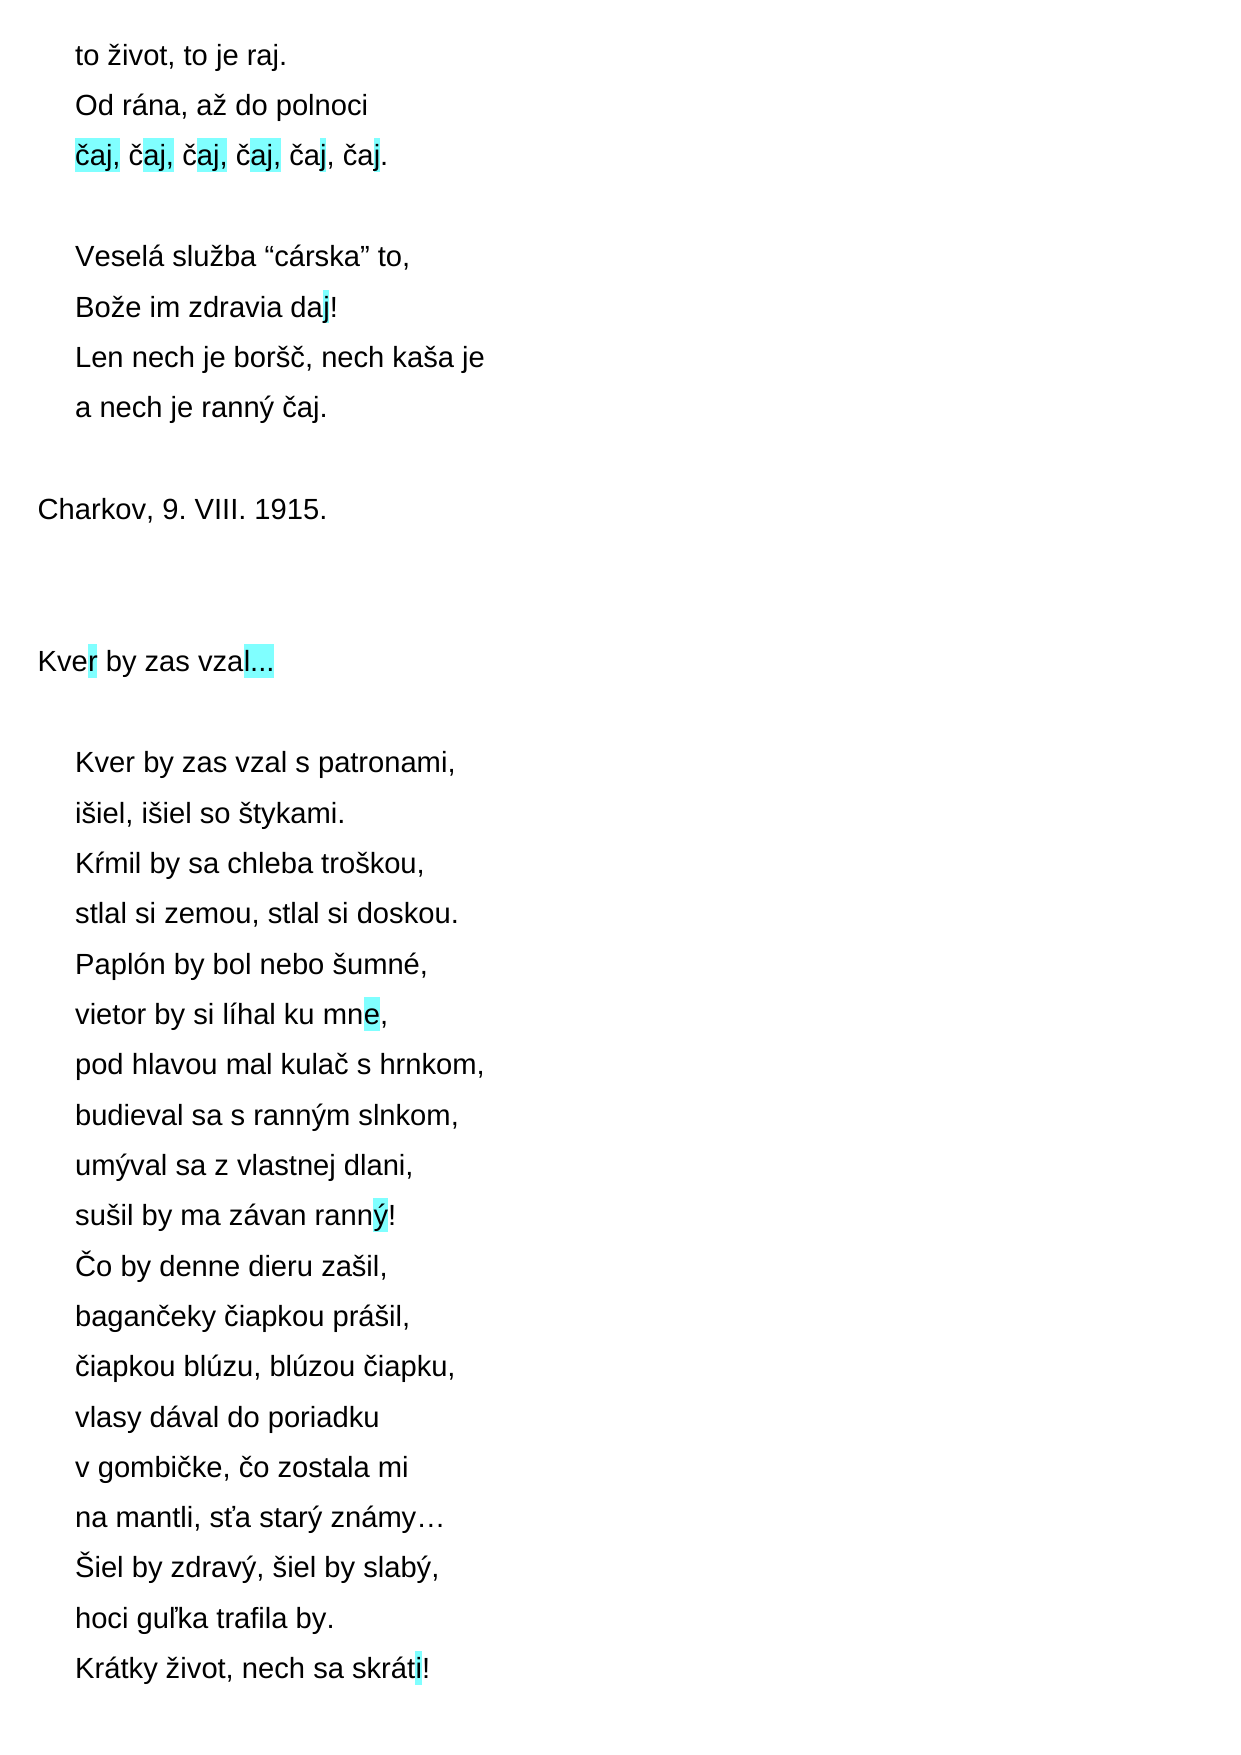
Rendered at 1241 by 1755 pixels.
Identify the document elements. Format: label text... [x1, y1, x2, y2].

text hoci guľka trafila by. [37, 1601, 1136, 1634]
text Krátky život, nech sa skráti! [37, 1651, 1136, 1685]
text na mantli, sťa starý známy… [37, 1500, 1136, 1534]
text Charkov, 9. VIII. 1915. [37, 492, 1136, 525]
text Kŕmil by sa chleba troškou, [37, 846, 1136, 880]
text sušil by ma závan ranný! [37, 1198, 1136, 1232]
text Len nech je boršč, nech kaša je [37, 340, 1136, 374]
text vlasy dával do poriadku [37, 1399, 1136, 1433]
text Od rána, až do polnoci [37, 88, 1136, 121]
text stlal si zemou, stlal si doskou. [37, 896, 1136, 930]
text Bože im zdravia daj! [37, 290, 1136, 323]
text budieval sa s ranným slnkom, [37, 1098, 1136, 1131]
text pod hlavou mal kulač s hrnkom, [37, 1047, 1136, 1081]
text Šiel by zdravý, šiel by slabý, [37, 1551, 1136, 1584]
text Kver by zas vzal s patronami, [37, 746, 1136, 779]
text vietor by si líhal ku mne, [37, 997, 1136, 1031]
text čaj, čaj, čaj, čaj, čaj, čaj. [37, 138, 1136, 172]
text Veselá služba “cárska” to, [37, 239, 1136, 273]
text to život, to je raj. [37, 37, 1136, 71]
text a nech je ranný čaj. [37, 390, 1136, 424]
text v gombičke, čo zostala mi [37, 1450, 1136, 1483]
text išiel, išiel so štykami. [37, 796, 1136, 829]
text Čo by denne dieru zašil, [37, 1249, 1136, 1282]
subtitle Kver by zas vzal... [37, 644, 1136, 678]
text umýval sa z vlastnej dlani, [37, 1148, 1136, 1182]
text bagančeky čiapkou prášil, [37, 1299, 1136, 1332]
text čiapkou blúzu, blúzou čiapku, [37, 1349, 1136, 1383]
text Paplón by bol nebo šumné, [37, 947, 1136, 980]
